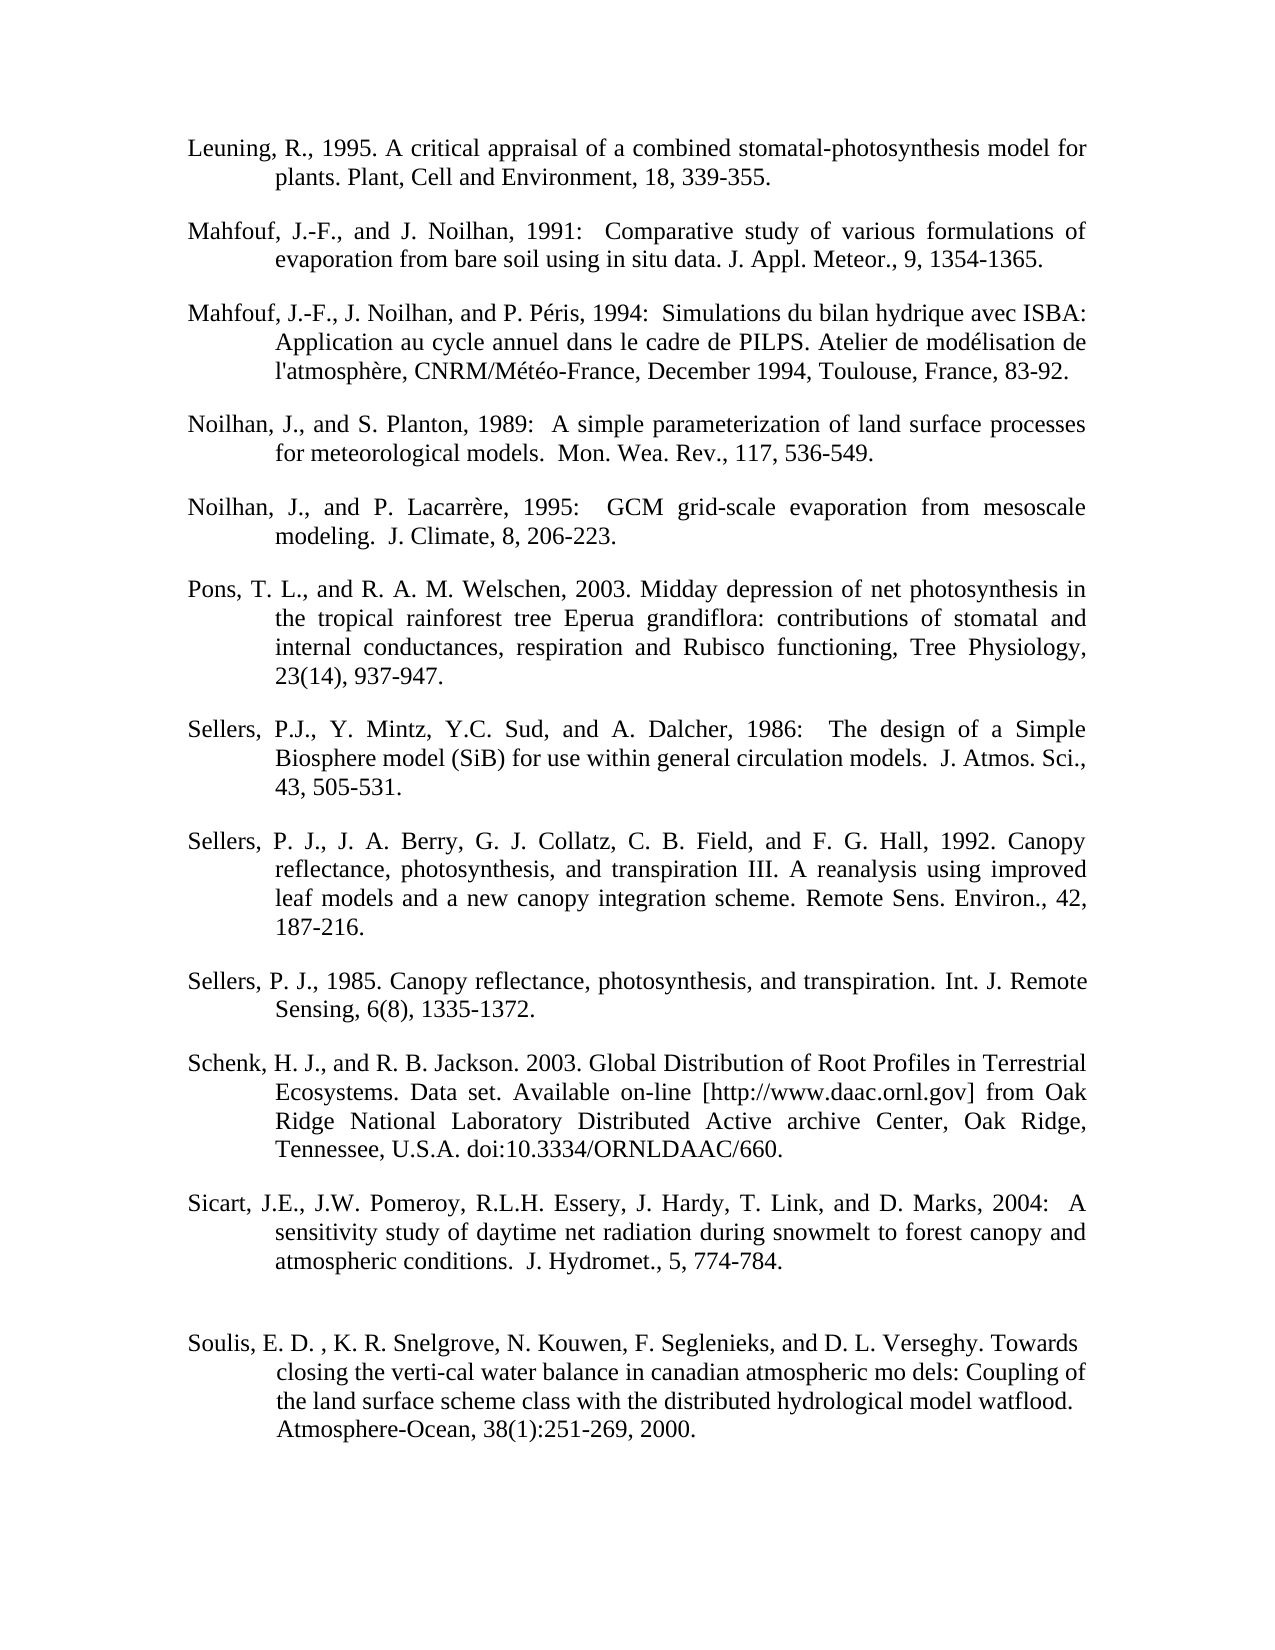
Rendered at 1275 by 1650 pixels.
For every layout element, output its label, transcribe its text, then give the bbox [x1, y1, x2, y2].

text Schenk, H. J., and R. B. Jackson. 2003. Global Distribution of Root Profiles in Terrestrial Ecosystems. Data set. Available on-line [http://www.daac.ornl.gov] from Oak Ridge National Laboratory Distributed Active archive Center, Oak Ridge, Tennessee, U.S.A. doi:10.3334/ORNLDAAC/660. [187, 1048, 1087, 1163]
text Noilhan, J., and S. Planton, 1989: A simple parameterization of land surface processes for meteorological models. Mon. Wea. Rev., 117, 536-549. [187, 409, 1087, 467]
text Sellers, P. J., 1985. Canopy reflectance, photosynthesis, and transpiration. Int. J. Remote Sensing, 6(8), 1335-1372. [187, 966, 1087, 1023]
text Mahfouf, J.-F., and J. Noilhan, 1991: Comparative study of various formulations of evaporation from bare soil using in situ data. J. Appl. Meteor., 9, 1354-1365. [187, 216, 1087, 273]
text Leuning, R., 1995. A critical appraisal of a combined stomatal-photosynthesis model for plants. Plant, Cell and Environment, 18, 339-355. [187, 133, 1087, 191]
text Mahfouf, J.-F., J. Noilhan, and P. Péris, 1994: Simulations du bilan hydrique avec ISBA: Application au cycle annuel dans le cadre de PILPS. Atelier de modélisation de l'atmosphère, CNRM/Météo-France, December 1994, Toulouse, France, 83-92. [187, 298, 1087, 384]
text Sellers, P.J., Y. Mintz, Y.C. Sud, and A. Dalcher, 1986: The design of a Simple Biosphere model (SiB) for use within general circulation models. J. Atmos. Sci., 43, 505-531. [187, 714, 1087, 801]
text Pons, T. L., and R. A. M. Welschen, 2003. Midday depression of net photosynthesis in the tropical rainforest tree Eperua grandiflora: contributions of stomatal and internal conductances, respiration and Rubisco functioning, Tree Physiology, 23(14), 937-947. [187, 574, 1087, 689]
text Noilhan, J., and P. Lacarrère, 1995: GCM grid-scale evaporation from mesoscale modeling. J. Climate, 8, 206-223. [187, 492, 1087, 549]
text Sicart, J.E., J.W. Pomeroy, R.L.H. Essery, J. Hardy, T. Link, and D. Marks, 2004: A sensitivity study of daytime net radiation during snowmelt to forest canopy and atmospheric conditions. J. Hydromet., 5, 774-784. [187, 1188, 1087, 1274]
text Soulis, E. D. , K. R. Snelgrove, N. Kouwen, F. Seglenieks, and D. L. Verseghy. Towards closing the verti-cal water balance in canadian atmospheric mo dels: Coupling of the land surface scheme class with the distributed hydrological model watflood. Atmosphere-Ocean, 38(1):251-269, 2000. [187, 1328, 1087, 1443]
text Sellers, P. J., J. A. Berry, G. J. Collatz, C. B. Field, and F. G. Hall, 1992. Canopy reflectance, photosynthesis, and transpiration III. A reanalysis using improved leaf models and a new canopy integration scheme. Remote Sens. Environ., 42, 187-216. [187, 826, 1087, 941]
